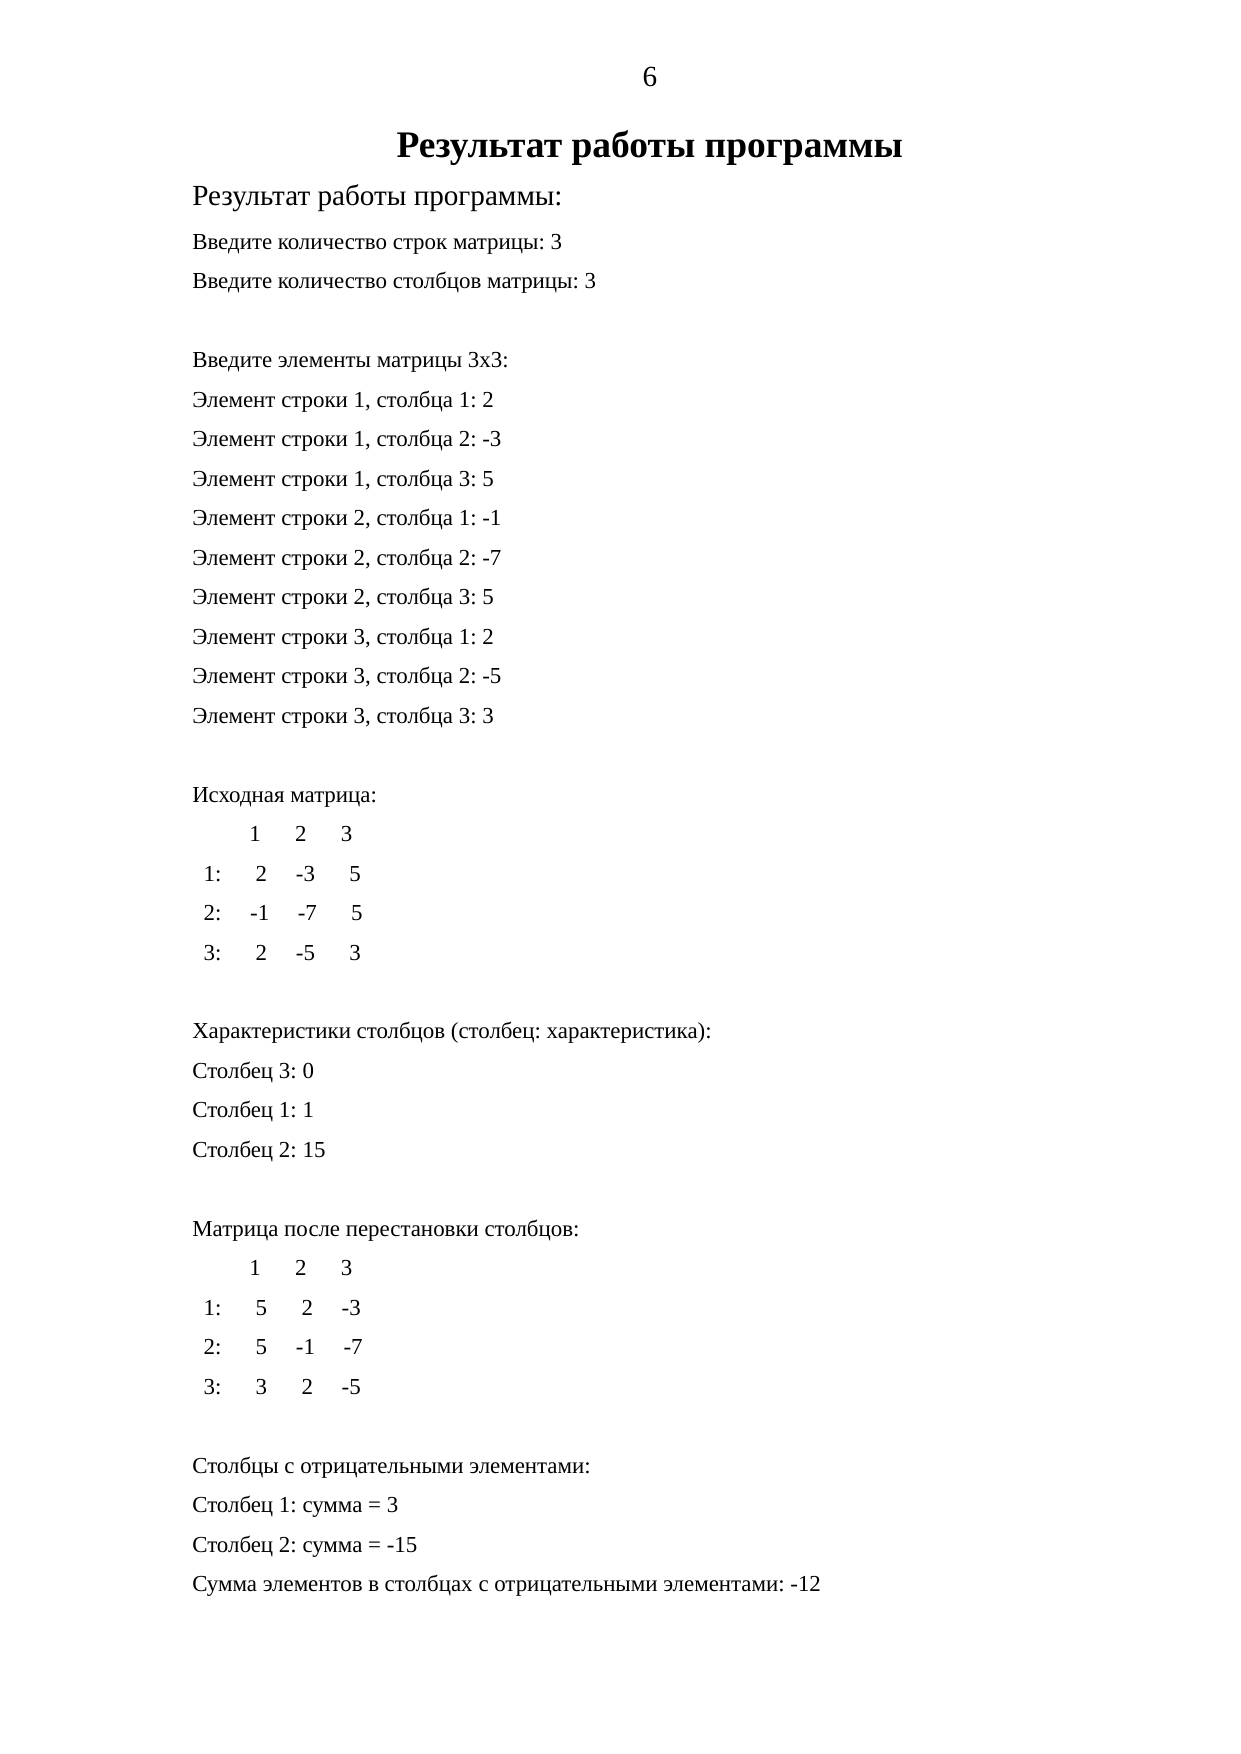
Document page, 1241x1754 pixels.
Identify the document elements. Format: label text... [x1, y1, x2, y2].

text Результат работы программы: [118, 178, 1181, 211]
text 1 2 3 [118, 820, 1181, 847]
text Исходная матрица: [118, 781, 1181, 807]
text 3: 3 2 -5 [118, 1373, 1181, 1399]
text Элемент строки 2, столбца 2: -7 [118, 544, 1181, 570]
text 1: 5 2 -3 [118, 1294, 1181, 1320]
text Столбец 1: 1 [118, 1097, 1181, 1123]
text Столбец 3: 0 [118, 1057, 1181, 1083]
subtitle Результат работы программы [118, 122, 1181, 165]
text Элемент строки 3, столбца 2: -5 [118, 662, 1181, 689]
text Введите количество столбцов матрицы: 3 [118, 267, 1181, 294]
text 1 2 3 [118, 1254, 1181, 1281]
text Элемент строки 2, столбца 1: -1 [118, 504, 1181, 531]
text Элемент строки 3, столбца 1: 2 [118, 623, 1181, 649]
text 3: 2 -5 3 [118, 939, 1181, 965]
text Характеристики столбцов (столбец: характеристика): [118, 1018, 1181, 1044]
text 1: 2 -3 5 [118, 860, 1181, 886]
text Элемент строки 3, столбца 3: 3 [118, 702, 1181, 728]
text Элемент строки 1, столбца 3: 5 [118, 465, 1181, 491]
text Элемент строки 1, столбца 1: 2 [118, 386, 1181, 412]
text Сумма элементов в столбцах с отрицательными элементами: -12 [118, 1570, 1181, 1597]
text 2: 5 -1 -7 [118, 1333, 1181, 1360]
text Столбцы с отрицательными элементами: [118, 1452, 1181, 1478]
text Введите количество строк матрицы: 3 [118, 228, 1181, 254]
text Столбец 2: 15 [118, 1136, 1181, 1162]
text Столбец 2: сумма = -15 [118, 1531, 1181, 1557]
text Элемент строки 1, столбца 2: -3 [118, 425, 1181, 452]
text Элемент строки 2, столбца 3: 5 [118, 583, 1181, 610]
text 2: -1 -7 5 [118, 899, 1181, 926]
text Столбец 1: сумма = 3 [118, 1491, 1181, 1518]
text Матрица после перестановки столбцов: [118, 1215, 1181, 1241]
text Введите элементы матрицы 3x3: [118, 346, 1181, 373]
